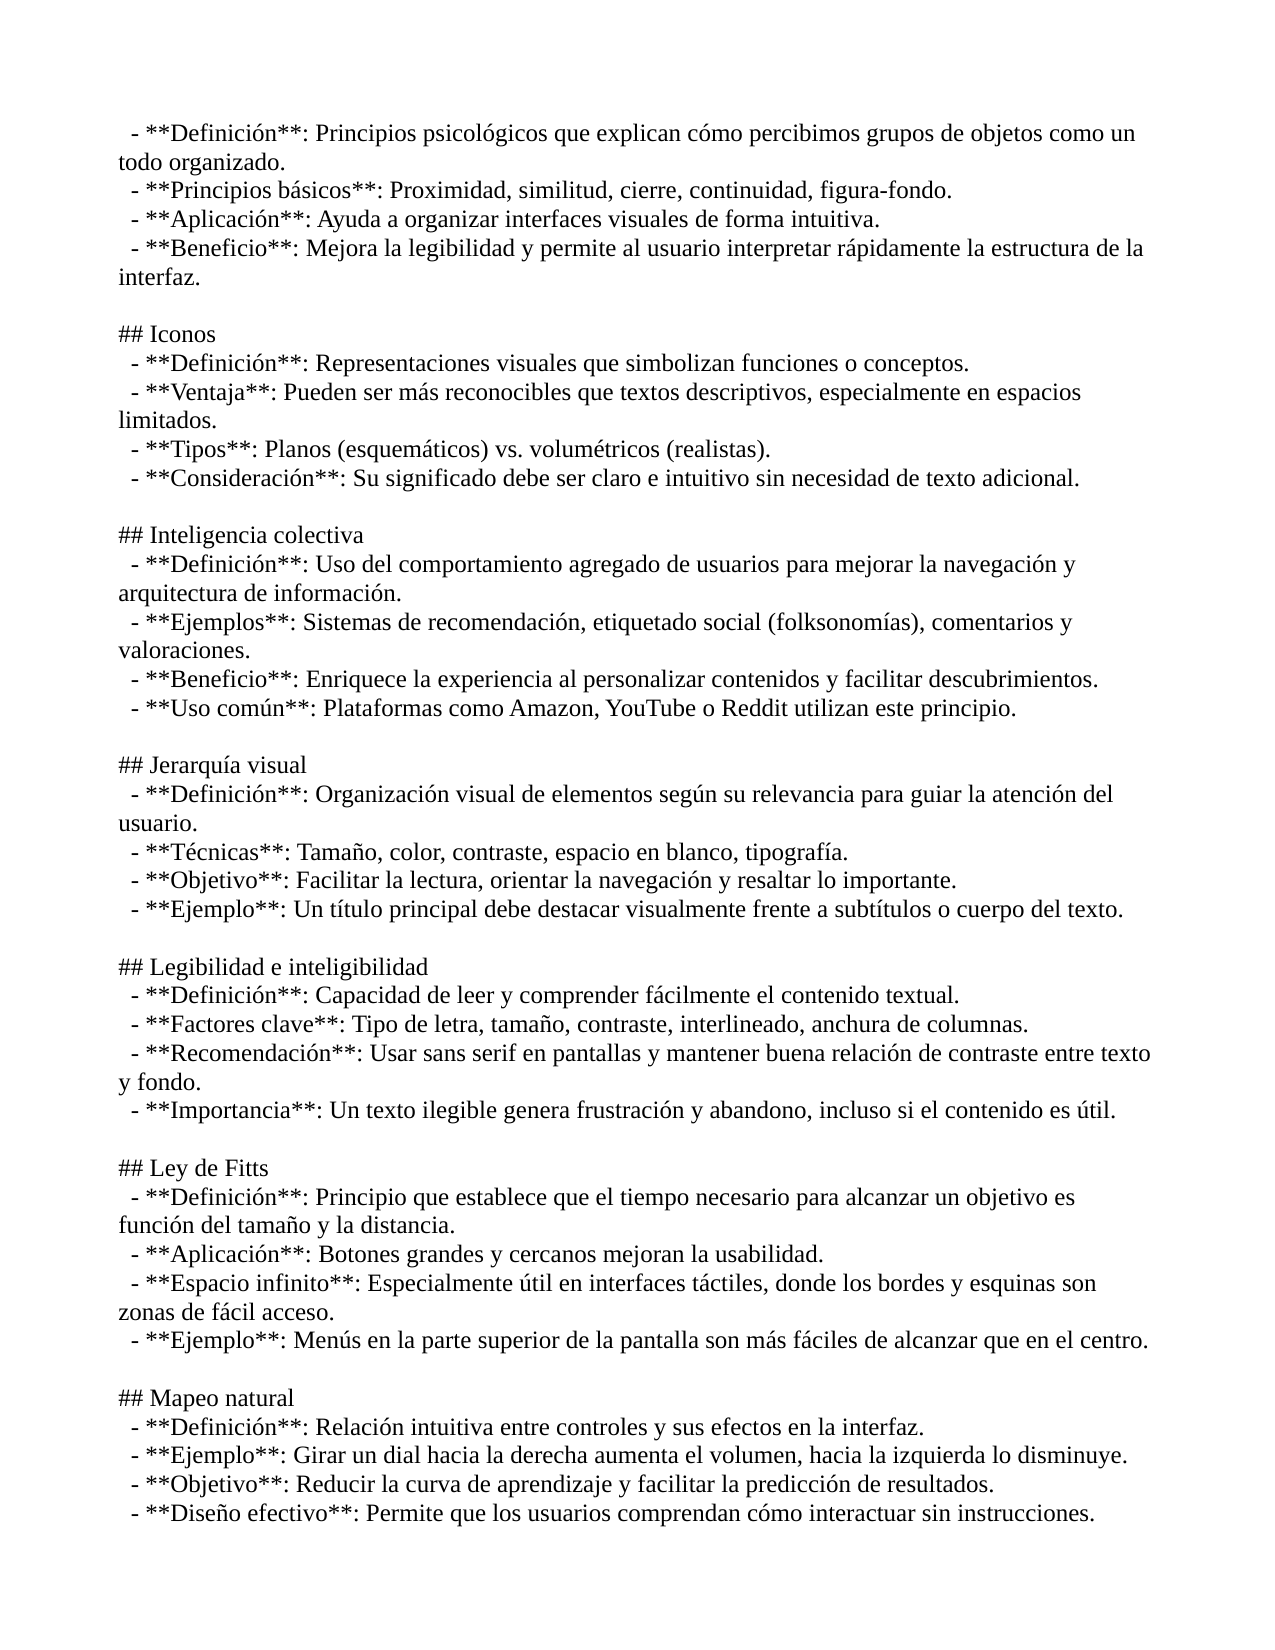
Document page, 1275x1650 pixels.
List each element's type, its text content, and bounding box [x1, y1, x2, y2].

text - **Ejemplo**: Girar un dial hacia la derecha aumenta el volumen, hacia la izquierda lo disminuye. [118, 1441, 1157, 1469]
text ## Jerarquía visual [118, 751, 1157, 779]
text - **Beneficio**: Mejora la legibilidad y permite al usuario interpretar rápidamente la estructura de la interfaz. [118, 233, 1157, 291]
text - **Consideración**: Su significado debe ser claro e intuitivo sin necesidad de texto adicional. [118, 463, 1157, 492]
text ## Ley de Fitts [118, 1153, 1157, 1182]
text - **Definición**: Capacidad de leer y comprender fácilmente el contenido textual. [118, 981, 1157, 1009]
text - **Recomendación**: Usar sans serif en pantallas y mantener buena relación de contraste entre texto y fondo. [118, 1038, 1157, 1096]
text - **Definición**: Organización visual de elementos según su relevancia para guiar la atención del usuario. [118, 779, 1157, 837]
text - **Espacio infinito**: Especialmente útil en interfaces táctiles, donde los bordes y esquinas son zonas de fácil acceso. [118, 1268, 1157, 1326]
text ## Iconos [118, 319, 1157, 348]
text - **Definición**: Uso del comportamiento agregado de usuarios para mejorar la navegación y arquitectura de información. [118, 549, 1157, 607]
text - **Tipos**: Planos (esquemáticos) vs. volumétricos (realistas). [118, 434, 1157, 463]
text - **Importancia**: Un texto ilegible genera frustración y abandono, incluso si el contenido es útil. [118, 1096, 1157, 1124]
text - **Aplicación**: Ayuda a organizar interfaces visuales de forma intuitiva. [118, 204, 1157, 233]
text - **Definición**: Principios psicológicos que explican cómo percibimos grupos de objetos como un todo organizado. [118, 118, 1157, 176]
text - **Objetivo**: Facilitar la lectura, orientar la navegación y resaltar lo importante. [118, 866, 1157, 894]
text ## Inteligencia colectiva [118, 521, 1157, 549]
text - **Uso común**: Plataformas como Amazon, YouTube o Reddit utilizan este principio. [118, 693, 1157, 722]
text - **Principios básicos**: Proximidad, similitud, cierre, continuidad, figura-fondo. [118, 176, 1157, 204]
text - **Beneficio**: Enriquece la experiencia al personalizar contenidos y facilitar descubrimientos. [118, 664, 1157, 693]
text - **Definición**: Principio que establece que el tiempo necesario para alcanzar un objetivo es función del tamaño y la distancia. [118, 1182, 1157, 1239]
text - **Ventaja**: Pueden ser más reconocibles que textos descriptivos, especialmente en espacios limitados. [118, 377, 1157, 434]
text - **Ejemplo**: Menús en la parte superior de la pantalla son más fáciles de alcanzar que en el centro. [118, 1326, 1157, 1354]
text - **Definición**: Representaciones visuales que simbolizan funciones o conceptos. [118, 348, 1157, 377]
text - **Definición**: Relación intuitiva entre controles y sus efectos en la interfaz. [118, 1412, 1157, 1441]
text - **Diseño efectivo**: Permite que los usuarios comprendan cómo interactuar sin instrucciones. [118, 1498, 1157, 1527]
text - **Ejemplos**: Sistemas de recomendación, etiquetado social (folksonomías), comentarios y valoraciones. [118, 607, 1157, 664]
text - **Técnicas**: Tamaño, color, contraste, espacio en blanco, tipografía. [118, 837, 1157, 866]
text ## Legibilidad e inteligibilidad [118, 952, 1157, 981]
text - **Factores clave**: Tipo de letra, tamaño, contraste, interlineado, anchura de columnas. [118, 1009, 1157, 1038]
text ## Mapeo natural [118, 1383, 1157, 1412]
text - **Ejemplo**: Un título principal debe destacar visualmente frente a subtítulos o cuerpo del texto. [118, 894, 1157, 923]
text - **Aplicación**: Botones grandes y cercanos mejoran la usabilidad. [118, 1239, 1157, 1268]
text - **Objetivo**: Reducir la curva de aprendizaje y facilitar la predicción de resultados. [118, 1469, 1157, 1498]
